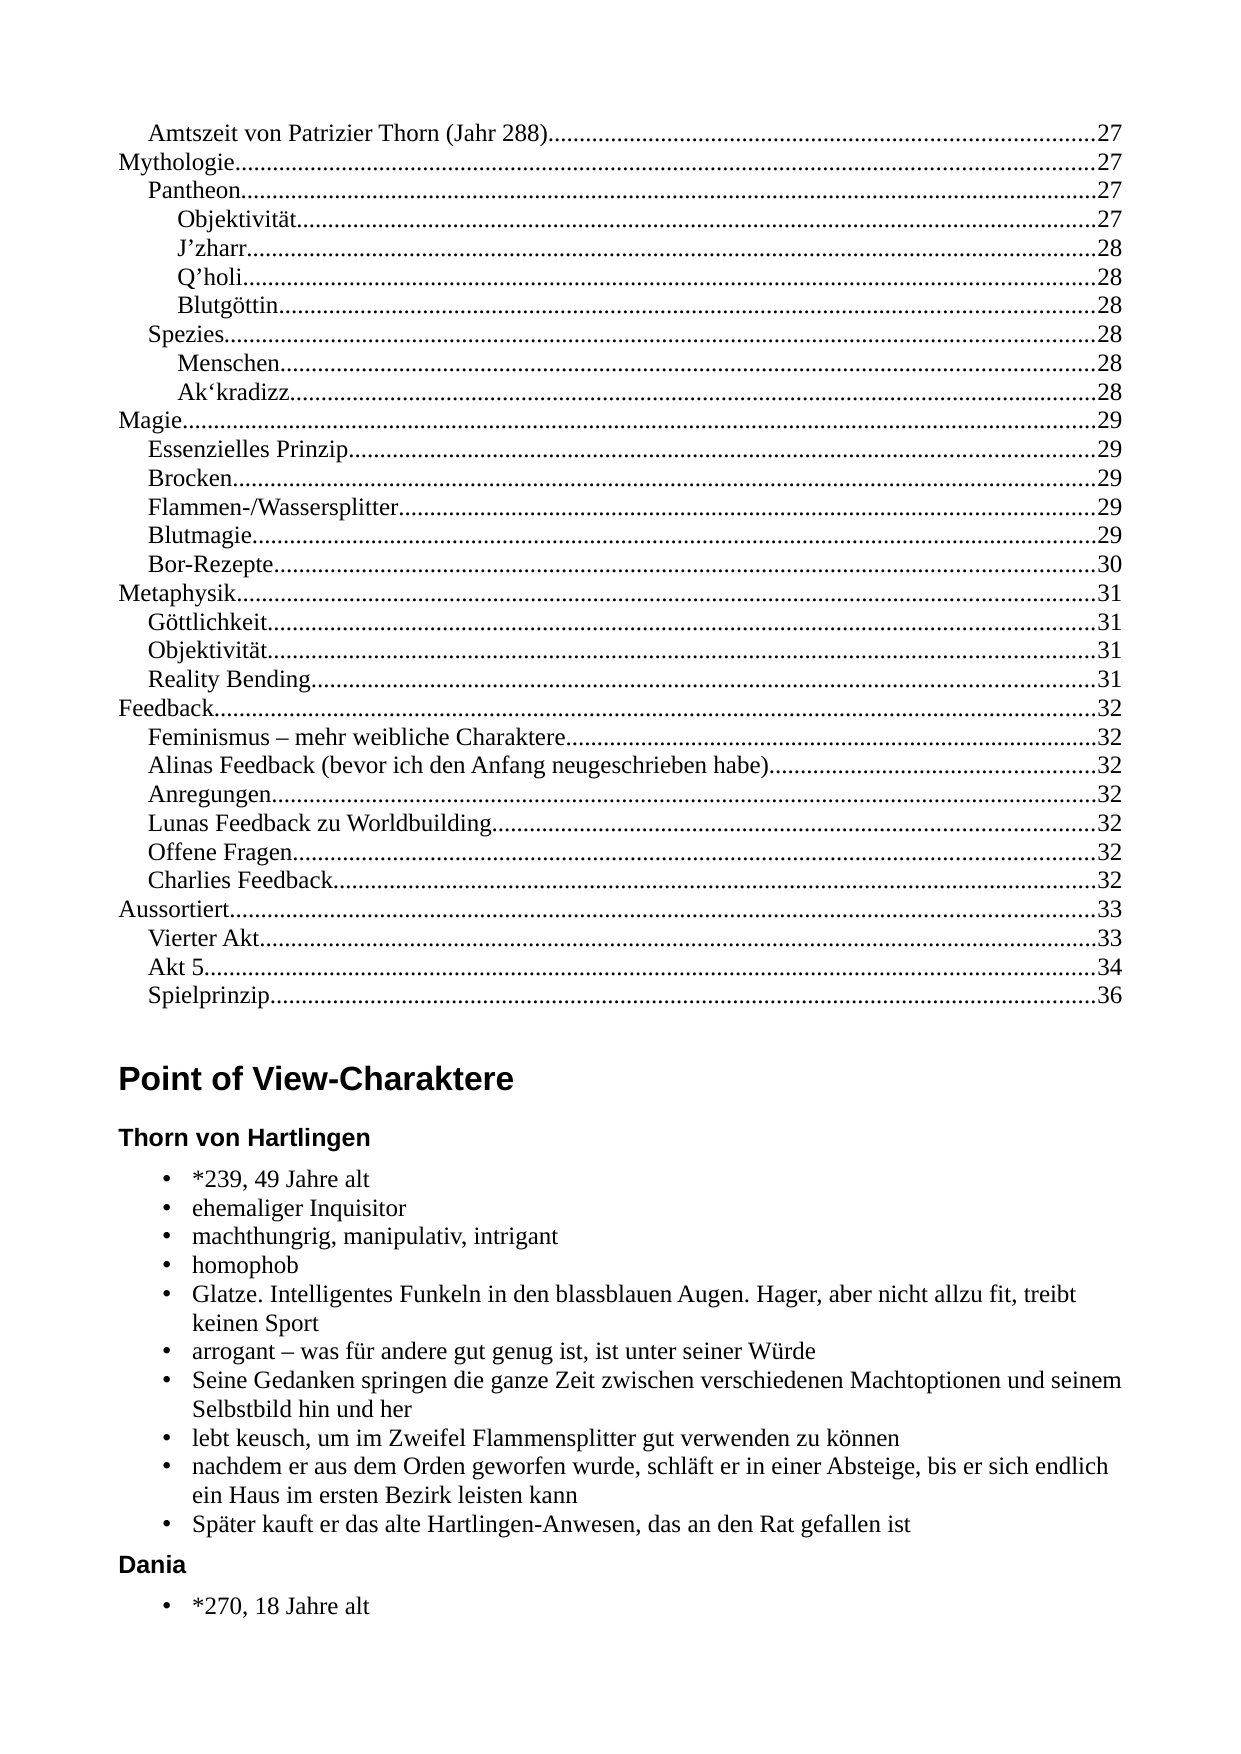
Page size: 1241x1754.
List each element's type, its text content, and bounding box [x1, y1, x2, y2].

text Lunas Feedback zu Worldbuilding 32 [148, 808, 1122, 837]
list machthungrig, manipulativ, intrigant [162, 1221, 1122, 1250]
text Blutmagie 29 [148, 521, 1122, 549]
text Feminismus – mehr weibliche Charaktere 32 [148, 722, 1122, 751]
text Anregungen 32 [148, 779, 1122, 808]
list nachdem er aus dem Orden geworfen wurde, schläft er in einer Absteige, bis er sich endlich ein Haus im ersten Bezirk leisten kann [162, 1451, 1122, 1509]
text Bor-Rezepte 30 [148, 549, 1122, 578]
text Amtszeit von Patrizier Thorn (Jahr 288) 27 [148, 118, 1122, 147]
text Offene Fragen 32 [148, 837, 1122, 866]
text Spielprinzip 36 [148, 981, 1122, 1009]
list *270, 18 Jahre alt [162, 1591, 1122, 1620]
list Seine Gedanken springen die ganze Zeit zwischen verschiedenen Machtoptionen und seinem Selbstbild hin und her [162, 1365, 1122, 1423]
list Glatze. Intelligentes Funkeln in den blassblauen Augen. Hager, aber nicht allzu fit, treibt keinen Sport [162, 1279, 1122, 1336]
text Brocken 29 [148, 463, 1122, 492]
text Charlies Feedback 32 [148, 866, 1122, 894]
subtitle Point of View-Charaktere [118, 1059, 1122, 1098]
list lebt keusch, um im Zweifel Flammensplitter gut verwenden zu können [162, 1423, 1122, 1451]
list homophob [162, 1250, 1122, 1279]
text Aussortiert 33 [118, 894, 1122, 923]
subtitle Thorn von Hartlingen [118, 1123, 1122, 1151]
text Alinas Feedback (bevor ich den Anfang neugeschrieben habe) 32 [148, 751, 1122, 779]
list arrogant – was für andere gut genug ist, ist unter seiner Würde [162, 1336, 1122, 1365]
text Metaphysik 31 [118, 578, 1122, 607]
subtitle Dania [118, 1550, 1122, 1579]
text Menschen 28 [177, 348, 1122, 377]
list *239, 49 Jahre alt [162, 1164, 1122, 1193]
text Essenzielles Prinzip 29 [148, 434, 1122, 463]
text J’zharr 28 [177, 233, 1122, 262]
text Feedback 32 [118, 693, 1122, 722]
text Flammen-/Wassersplitter 29 [148, 492, 1122, 521]
text Blutgöttin 28 [177, 291, 1122, 319]
text Reality Bending 31 [148, 664, 1122, 693]
list Später kauft er das alte Hartlingen-Anwesen, das an den Rat gefallen ist [162, 1509, 1122, 1538]
text Ak‘kradizz 28 [177, 377, 1122, 406]
text Objektivität 31 [148, 636, 1122, 664]
text Akt 5 34 [148, 952, 1122, 981]
text Q’holi 28 [177, 262, 1122, 291]
text Magie 29 [118, 406, 1122, 434]
text Vierter Akt 33 [148, 923, 1122, 952]
text Göttlichkeit 31 [148, 607, 1122, 636]
text Mythologie 27 [118, 147, 1122, 176]
text Objektivität 27 [177, 204, 1122, 233]
text Spezies 28 [148, 319, 1122, 348]
text Pantheon 27 [148, 176, 1122, 204]
list ehemaliger Inquisitor [162, 1193, 1122, 1221]
